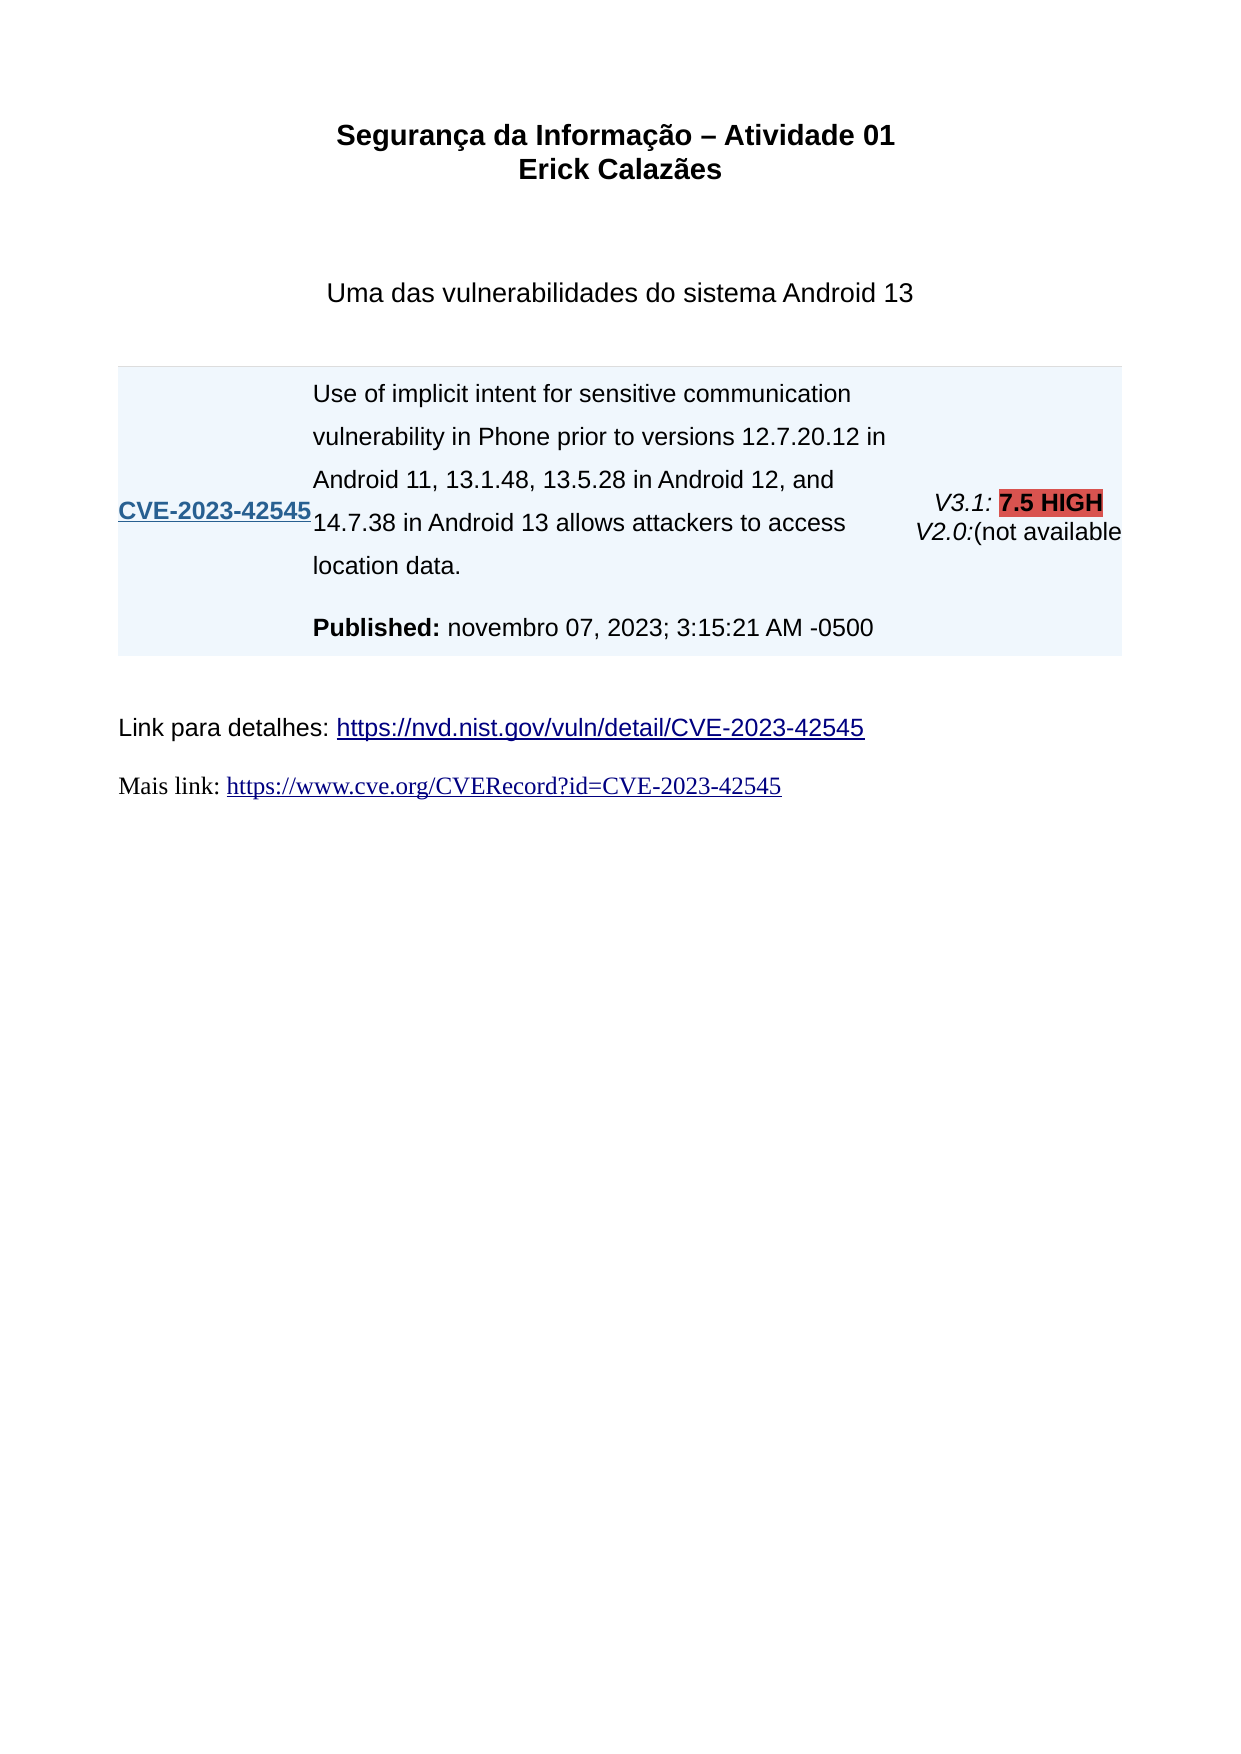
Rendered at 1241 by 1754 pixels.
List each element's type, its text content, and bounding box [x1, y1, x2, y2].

text Mais link: https://www.cve.org/CVERecord?id=CVE-2023-42545 [118, 771, 1122, 800]
table_header V3.1: 7.5 HIGH V2.0:(not available [915, 367, 1122, 656]
table_header Use of implicit intent for sensitive communication vulnerability in Phone prior to versions 12.7.20.12 in Android 11, 13.1.48, 13.5.28 in Android 12, and 14.7.38 in Android 13 allows attackers to access location data. Published: novembro 07, 2023; 3:15:21 AM -0500 [313, 367, 915, 656]
text Uma das vulnerabilidades do sistema Android 13 [118, 277, 1122, 308]
text Link para detalhes: https://nvd.nist.gov/vuln/detail/CVE-2023-42545 [118, 713, 1122, 742]
table_header CVE-2023-42545 [118, 367, 313, 656]
